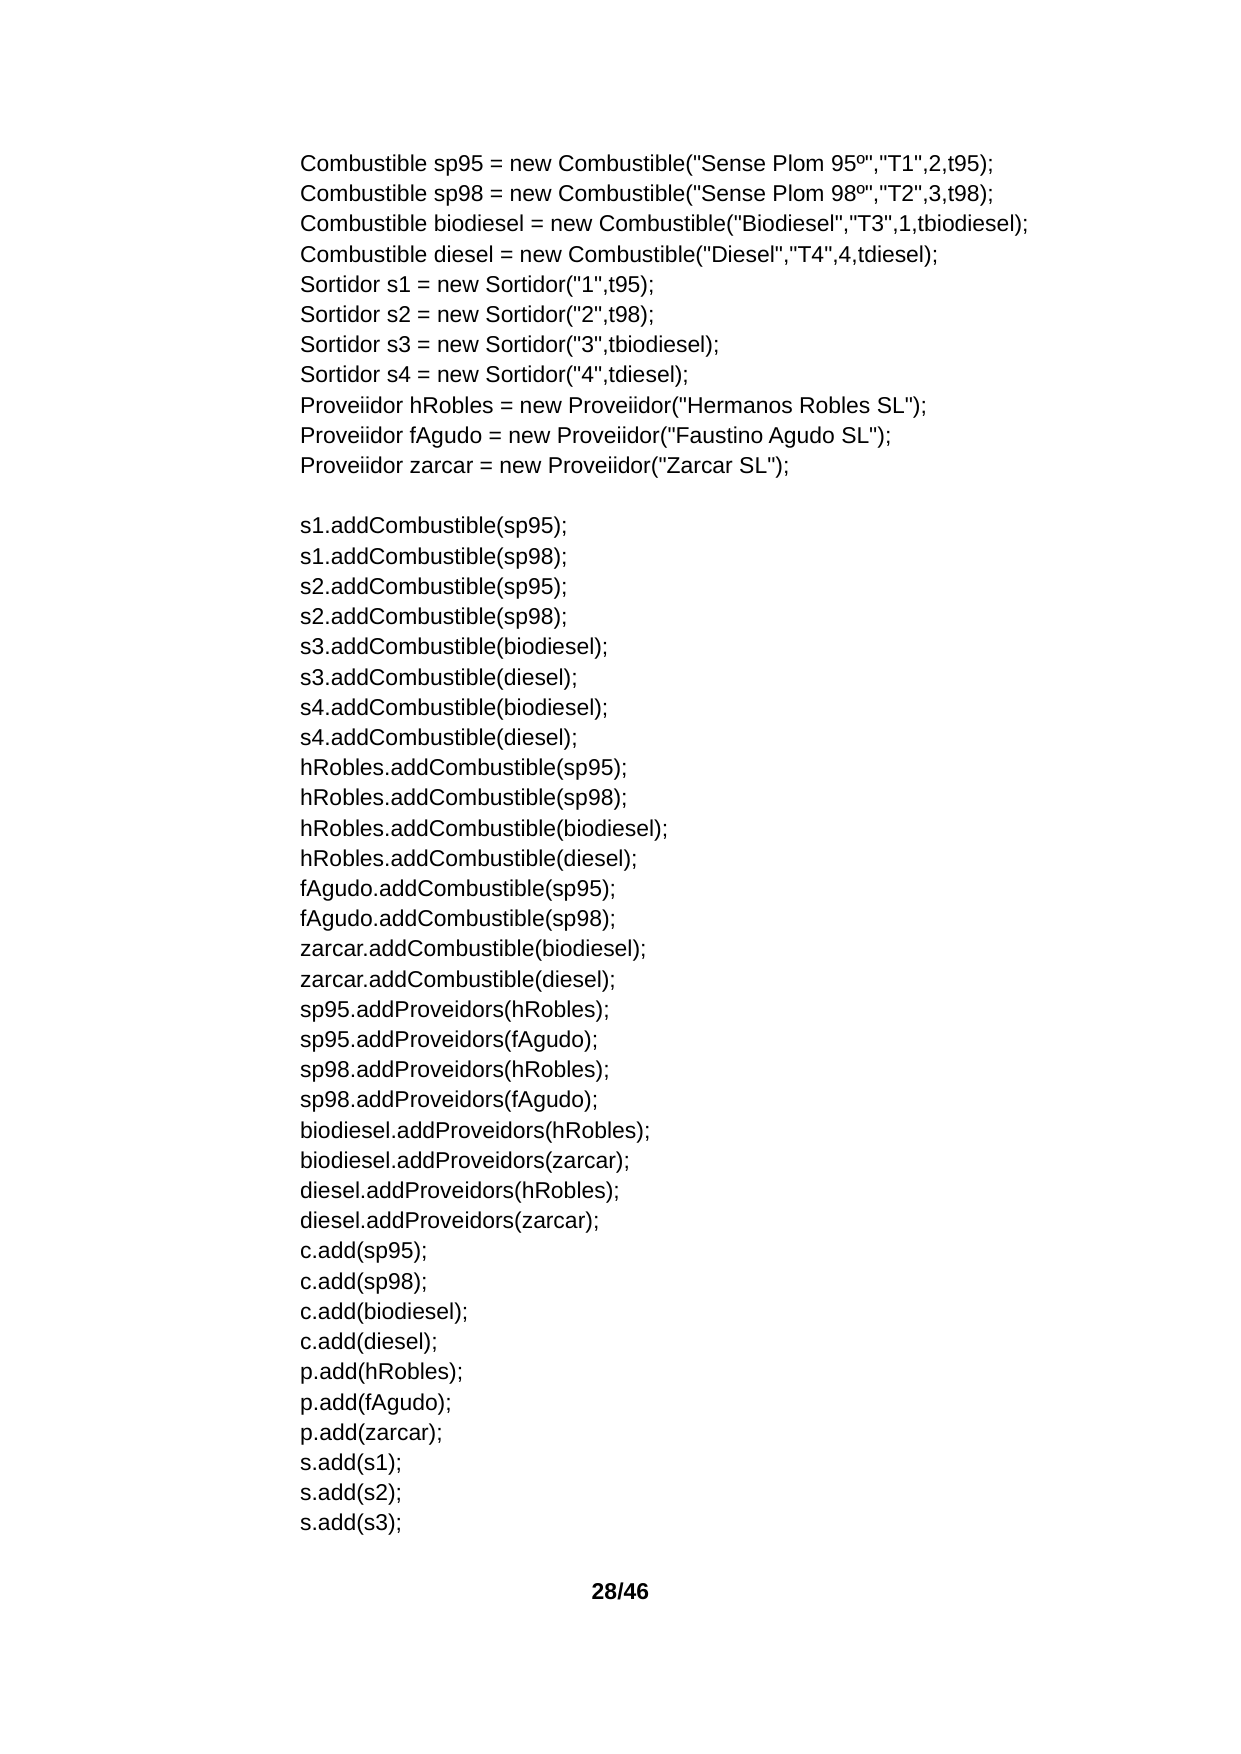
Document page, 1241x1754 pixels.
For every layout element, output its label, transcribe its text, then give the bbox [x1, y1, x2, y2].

text Combustible diesel = new Combustible("Diesel","T4",4,tdiesel); [150, 241, 1090, 267]
text p.add(fAgudo); [150, 1388, 1090, 1415]
text fAgudo.addCombustible(sp98); [150, 905, 1090, 932]
text hRobles.addCombustible(sp95); [150, 754, 1090, 781]
text Proveiidor zarcar = new Proveiidor("Zarcar SL"); [150, 452, 1090, 478]
text Sortidor s2 = new Sortidor("2",t98); [150, 301, 1090, 327]
text sp98.addProveidors(hRobles); [150, 1056, 1090, 1083]
text Proveiidor fAgudo = new Proveiidor("Faustino Agudo SL"); [150, 422, 1090, 448]
text Sortidor s3 = new Sortidor("3",tbiodiesel); [150, 331, 1090, 358]
text s4.addCombustible(diesel); [150, 724, 1090, 750]
text Combustible sp95 = new Combustible("Sense Plom 95º","T1",2,t95); [150, 150, 1090, 176]
text c.add(diesel); [150, 1328, 1090, 1354]
text Combustible sp98 = new Combustible("Sense Plom 98º","T2",3,t98); [150, 180, 1090, 207]
text c.add(sp95); [150, 1237, 1090, 1264]
text s1.addCombustible(sp95); [150, 512, 1090, 539]
text Sortidor s1 = new Sortidor("1",t95); [150, 271, 1090, 297]
text p.add(hRobles); [150, 1358, 1090, 1385]
text s4.addCombustible(biodiesel); [150, 694, 1090, 720]
text sp98.addProveidors(fAgudo); [150, 1086, 1090, 1113]
text s.add(s3); [150, 1509, 1090, 1536]
text sp95.addProveidors(hRobles); [150, 996, 1090, 1022]
text s2.addCombustible(sp98); [150, 603, 1090, 629]
text zarcar.addCombustible(diesel); [150, 966, 1090, 992]
text zarcar.addCombustible(biodiesel); [150, 935, 1090, 962]
text sp95.addProveidors(fAgudo); [150, 1026, 1090, 1052]
text biodiesel.addProveidors(zarcar); [150, 1147, 1090, 1173]
text Combustible biodiesel = new Combustible("Biodiesel","T3",1,tbiodiesel); [150, 210, 1090, 237]
text hRobles.addCombustible(diesel); [150, 845, 1090, 871]
text diesel.addProveidors(hRobles); [150, 1177, 1090, 1203]
text s2.addCombustible(sp95); [150, 573, 1090, 599]
text s.add(s2); [150, 1479, 1090, 1506]
text c.add(biodiesel); [150, 1298, 1090, 1324]
text diesel.addProveidors(zarcar); [150, 1207, 1090, 1234]
text Proveiidor hRobles = new Proveiidor("Hermanos Robles SL"); [150, 392, 1090, 418]
text hRobles.addCombustible(biodiesel); [150, 814, 1090, 841]
text hRobles.addCombustible(sp98); [150, 784, 1090, 811]
text c.add(sp98); [150, 1268, 1090, 1294]
text Sortidor s4 = new Sortidor("4",tdiesel); [150, 361, 1090, 388]
text s1.addCombustible(sp98); [150, 543, 1090, 569]
text p.add(zarcar); [150, 1419, 1090, 1445]
text fAgudo.addCombustible(sp95); [150, 875, 1090, 901]
text biodiesel.addProveidors(hRobles); [150, 1117, 1090, 1143]
text s.add(s1); [150, 1449, 1090, 1475]
text s3.addCombustible(biodiesel); [150, 633, 1090, 660]
text s3.addCombustible(diesel); [150, 663, 1090, 690]
